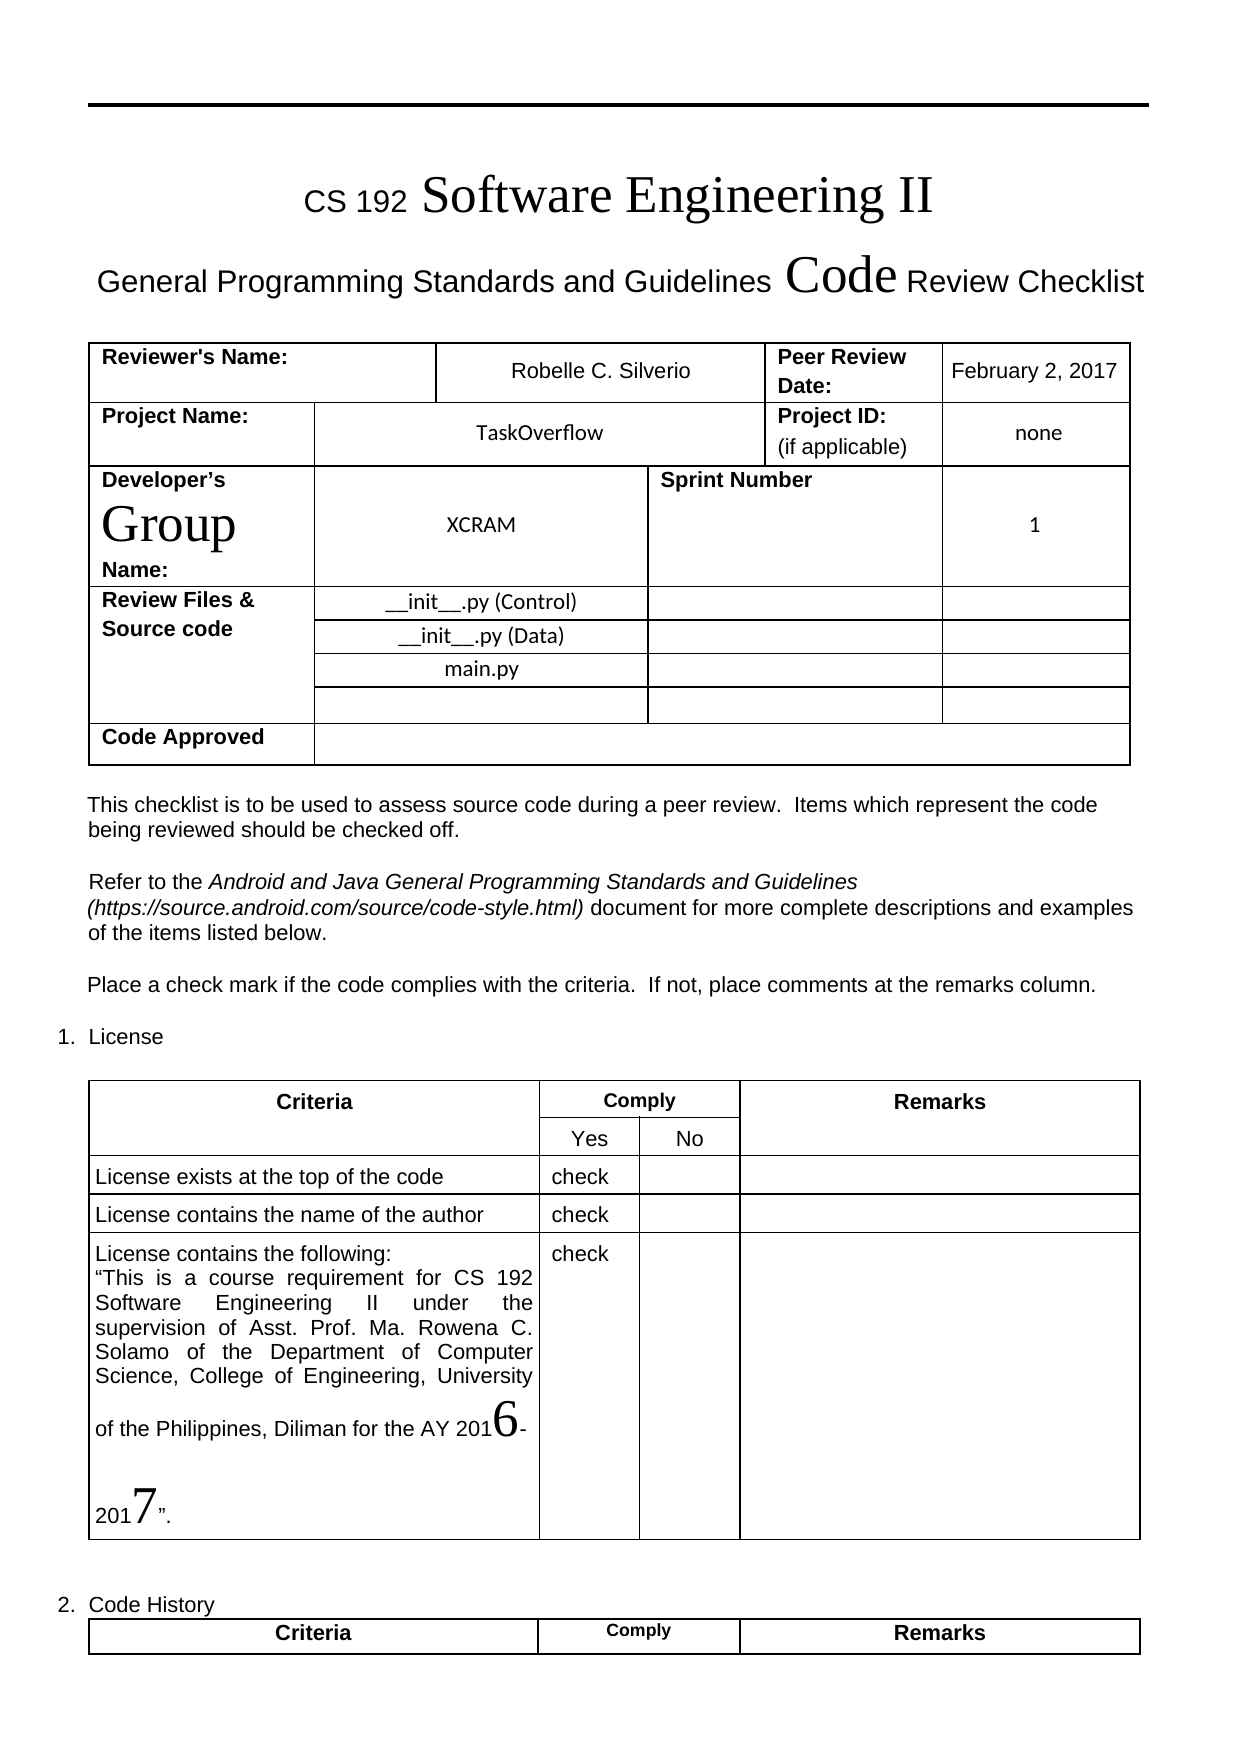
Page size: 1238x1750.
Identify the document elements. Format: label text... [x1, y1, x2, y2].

table_cell No [640, 1118, 739, 1155]
table_header Remarks [741, 1620, 1139, 1653]
text General Programming Standards and Guidelines Code Review Checklist [97, 243, 1149, 304]
table_cell [640, 1195, 739, 1231]
table_header Criteria [90, 1081, 539, 1155]
table_cell [741, 1233, 1139, 1539]
table_cell [315, 688, 647, 723]
table_cell __init__.py (Control) [315, 587, 647, 619]
list Code History [57, 1592, 1151, 1617]
table_cell [640, 1156, 739, 1193]
table_cell [741, 1156, 1139, 1193]
table_cell Yes [540, 1118, 639, 1155]
text (https://source.android.com/source/code-style.html) document for more complete descriptions and examples of the items listed below. [87, 895, 1151, 945]
table_cell License contains the following: “This is a course requirement for CS 192 Software Engineering II under the supervision of Asst. Prof. Ma. Rowena C. Solamo of the Department of Computer Science, College of Engineering, University of the Philippines, Diliman for the AY 2016- 2017”. [90, 1233, 539, 1539]
table_cell __init__.py (Data) [315, 621, 647, 653]
table_cell main.py [315, 654, 647, 686]
table_header Robelle C. Silverio [437, 344, 764, 402]
table_cell Project ID: (if applicable) [766, 403, 942, 465]
table_cell [649, 621, 942, 653]
table_cell Code Approved [90, 724, 314, 764]
text CS 192 Software Engineering II [88, 162, 1149, 223]
table_cell TaskOverflow [315, 403, 764, 465]
table_cell 1 [943, 467, 1129, 586]
text Refer to the Android and Java General Programming Standards and Guidelines [88, 869, 1149, 894]
table_header Peer Review Date: [766, 344, 942, 402]
table_cell Sprint Number [649, 467, 942, 586]
table_cell [943, 587, 1129, 619]
table_header Criteria [90, 1620, 537, 1653]
table_cell [943, 621, 1129, 653]
table_cell [649, 654, 942, 686]
table_cell Review Files & Source code [90, 587, 314, 723]
table_cell [943, 688, 1129, 723]
text This checklist is to be used to assess source code during a peer review. Items which represent the code being reviewed should be checked off. [87, 792, 1151, 842]
table_cell check [540, 1195, 639, 1231]
table_header February 2, 2017 [943, 344, 1129, 402]
table_cell [943, 654, 1129, 686]
table_cell Developer’s Group Name: [90, 467, 314, 586]
table_cell [649, 688, 942, 723]
table_header Reviewer's Name: [90, 344, 314, 402]
table_header [314, 344, 435, 402]
table_cell Project Name: [90, 403, 314, 465]
table_cell [640, 1233, 739, 1539]
list License [57, 1024, 1151, 1049]
table_cell check [540, 1233, 639, 1539]
table_cell check [540, 1156, 639, 1193]
table_cell License contains the name of the author [90, 1195, 539, 1231]
table_header Comply [539, 1620, 739, 1653]
table_cell none [943, 403, 1129, 465]
table_header Comply [540, 1081, 739, 1116]
table_cell [315, 724, 1129, 764]
text Place a check mark if the code complies with the criteria. If not, place comments at the remarks column. [87, 972, 1151, 997]
table_header Remarks [741, 1081, 1139, 1155]
table_cell License exists at the top of the code [90, 1156, 539, 1193]
table_cell [741, 1195, 1139, 1231]
table_cell XCRAM [315, 467, 647, 586]
table_cell [649, 587, 942, 619]
